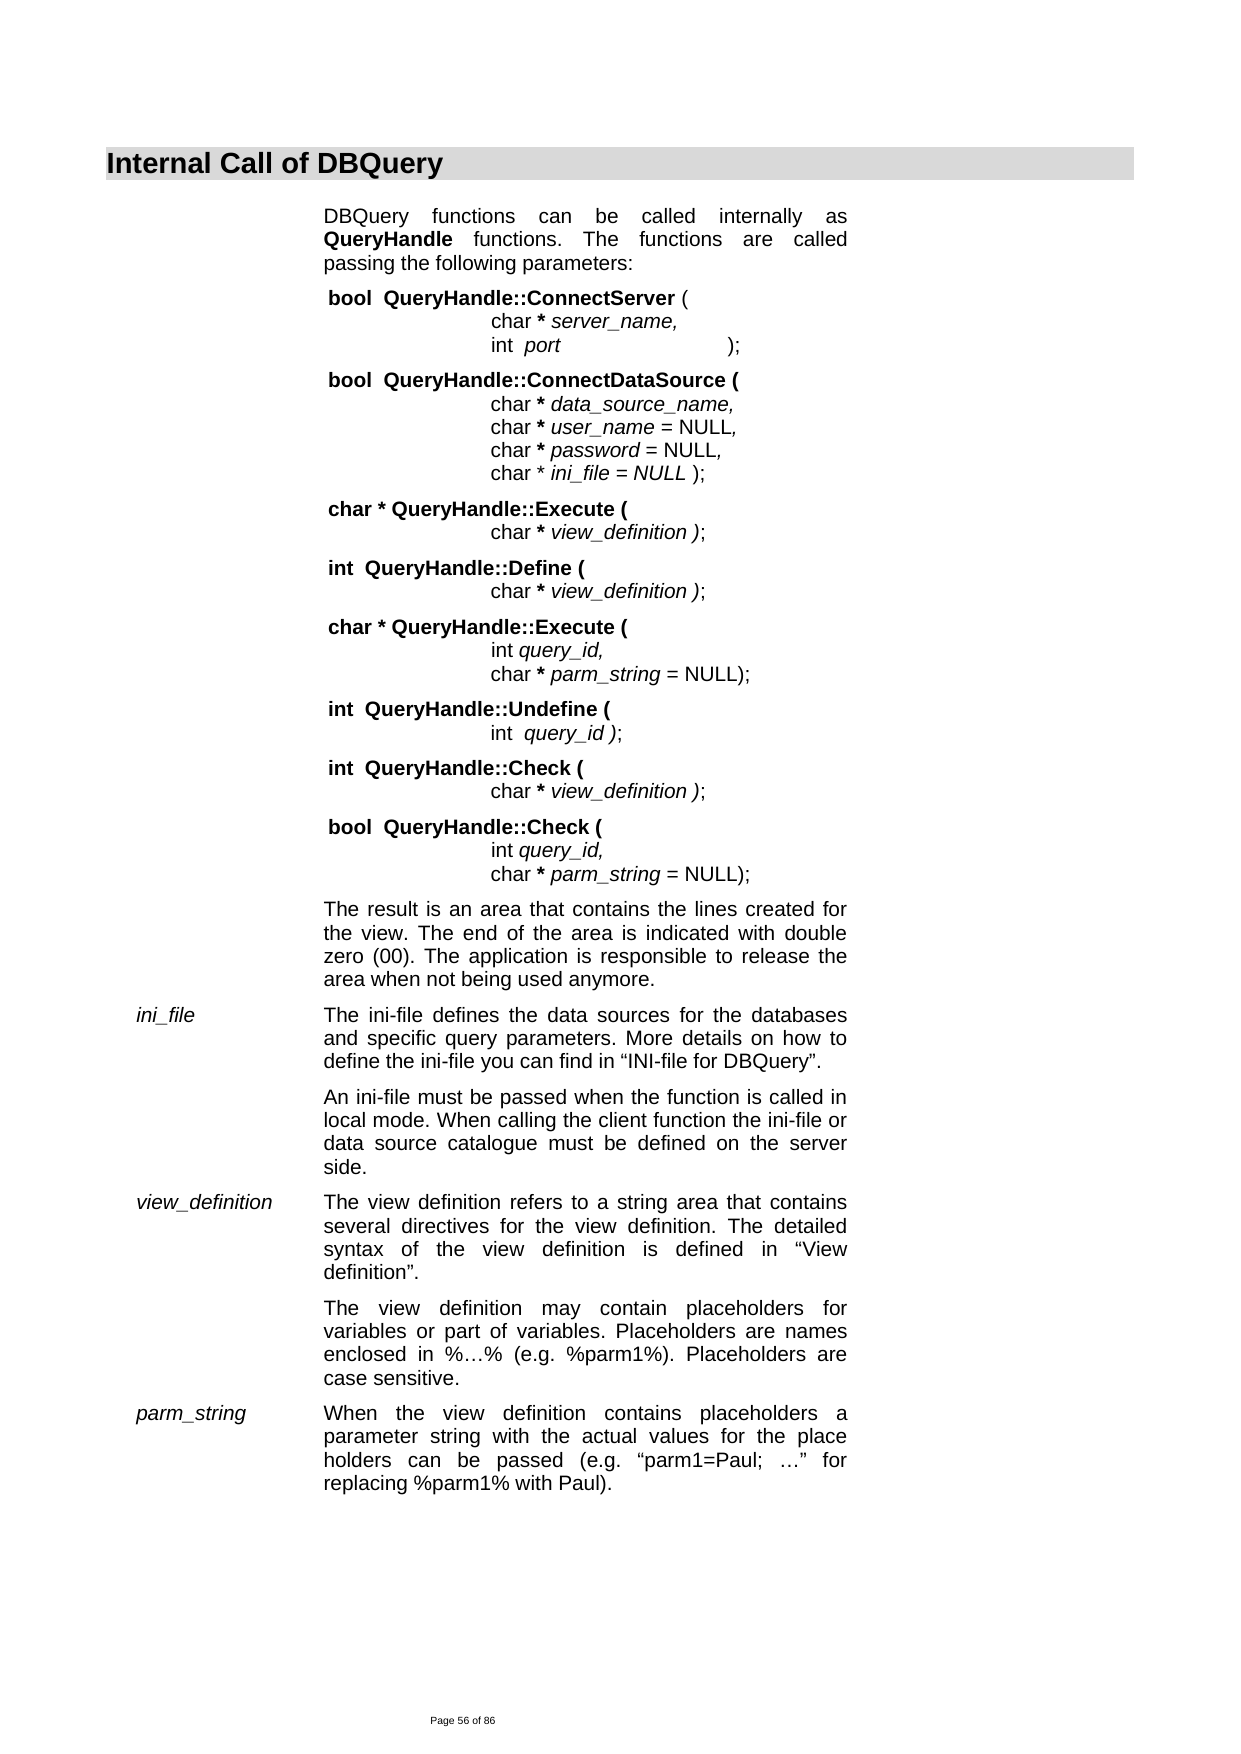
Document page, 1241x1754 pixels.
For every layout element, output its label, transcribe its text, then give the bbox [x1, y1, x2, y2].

table_cell [95, 287, 312, 1003]
subtitle Internal Call of DBQuery [106, 147, 1134, 180]
table_header DBQuery functions can be called internally as QueryHandle functions. The functions are called passing the following parameters: [312, 205, 859, 287]
table_cell ini_file [95, 1003, 312, 1191]
table_cell When the view definition contains placeholders a parameter string with the actual values for the place holders can be passed (e.g. “parm1=Paul; …” for replacing %parm1% with Paul). [312, 1402, 859, 1507]
table_cell parm_string [95, 1402, 312, 1507]
table_cell The view definition refers to a string area that contains several directives for the view definition. The detailed syntax of the view definition is defined in “View definition”. The view definition may contain placeholders for variables or part of variables. Placeholders are names enclosed in %…% (e.g. %parm1%). Placeholders are case sensitive. [312, 1191, 859, 1402]
table_header [95, 205, 312, 287]
table_cell bool QueryHandle::ConnectServer ( char * server_name, int port ); bool QueryHandle::ConnectDataSource ( char * data_source_name, char * user_name = NULL, char * password = NULL, char * ini_file = NULL ); char * QueryHandle::Execute ( char * view_definition ); int QueryHandle::Define ( char * view_definition ); char * QueryHandle::Execute ( int query_id, char * parm_string = NULL); int QueryHandle::Undefine ( int query_id ); int QueryHandle::Check ( char * view_definition ); bool QueryHandle::Check ( int query_id, char * parm_string = NULL); The result is an area that contains the lines created for the view. The end of the area is indicated with double zero (00). The application is responsible to release the area when not being used anymore. [312, 287, 859, 1003]
table_cell view_definition [95, 1191, 312, 1402]
table_cell The ini-file defines the data sources for the databases and specific query parameters. More details on how to define the ini-file you can find in “INI-file for DBQuery”. An ini-file must be passed when the function is called in local mode. When calling the client function the ini-file or data source catalogue must be defined on the server side. [312, 1003, 859, 1191]
